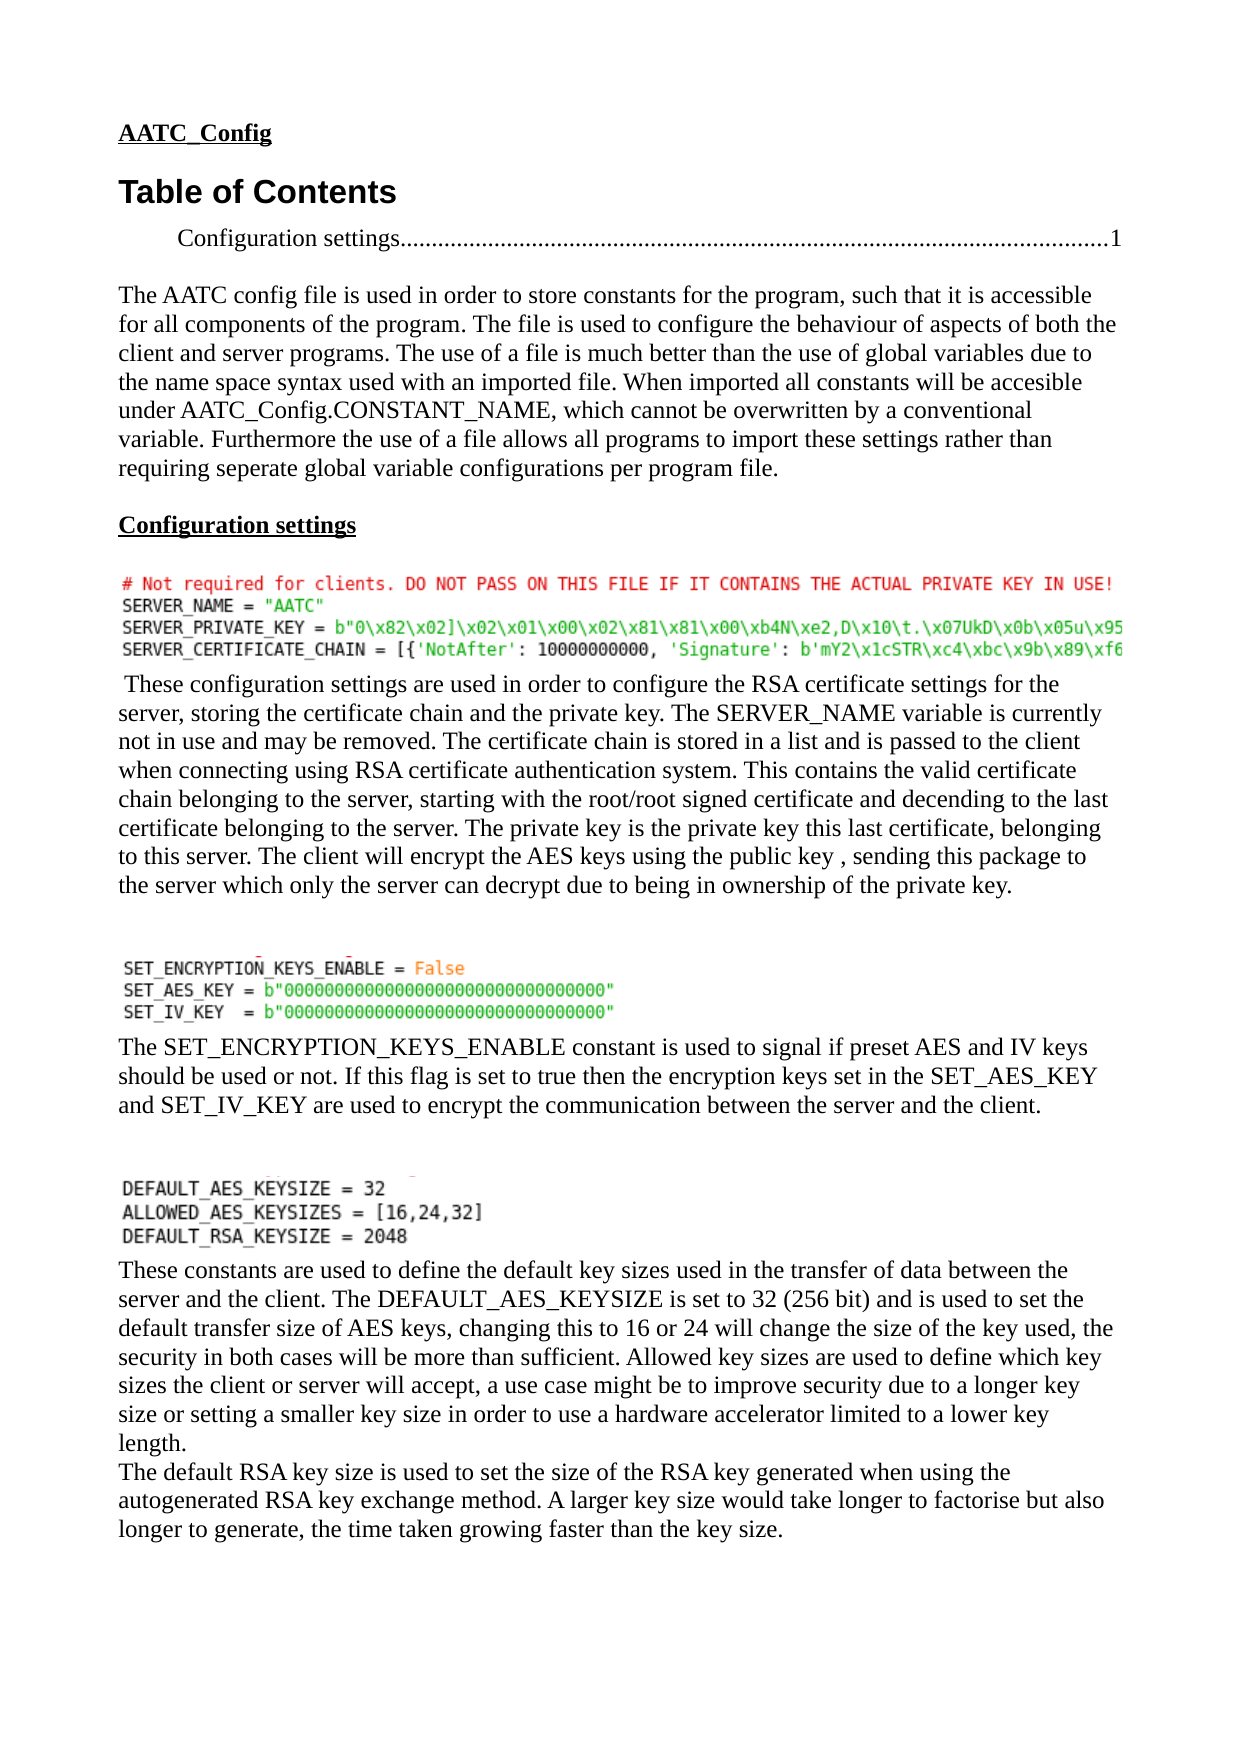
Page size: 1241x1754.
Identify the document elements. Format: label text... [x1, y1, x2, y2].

picture [118, 567, 1123, 669]
subtitle Table of Contents [118, 172, 1122, 210]
text These constants are used to define the default key sizes used in the transfer of data between the server and the client. The DEFAULT_AES_KEYSIZE is set to 32 (256 bit) and is used to set the default transfer size of AES keys, changing this to 16 or 24 will change the size of the key used, the security in both cases will be more than sufficient. Allowed key sizes are used to define which key sizes the client or server will accept, a use case might be to improve security due to a longer key size or setting a smaller key size in order to use a hardware accelerator limited to a lower key length. [118, 1176, 1122, 1457]
text AATC_Config [118, 118, 1122, 147]
picture [118, 956, 621, 1033]
text Configuration settings [118, 510, 1122, 539]
text The default RSA key size is used to set the size of the RSA key generated when using the autogenerated RSA key exchange method. A larger key size would take longer to factorise but also longer to generate, the time taken growing faster than the key size. [118, 1457, 1122, 1543]
text The SET_ENCRYPTION_KEYS_ENABLE constant is used to signal if preset AES and IV keys should be used or not. If this flag is set to true then the encryption keys set in the SET_AES_KEY and SET_IV_KEY are used to encrypt the communication between the server and the client. [118, 956, 1122, 1118]
picture [118, 1176, 503, 1256]
text Configuration settings 1 [177, 223, 1122, 252]
text The AATC config file is used in order to store constants for the program, such that it is accessible for all components of the program. The file is used to configure the behaviour of aspects of both the client and server programs. The use of a file is much better than the use of global variables due to the name space syntax used with an imported file. When imported all constants will be accesible under AATC_Config.CONSTANT_NAME, which cannot be overwritten by a conventional variable. Furthermore the use of a file allows all programs to import these settings rather than requiring seperate global variable configurations per program file. [118, 280, 1122, 482]
text These configuration settings are used in order to configure the RSA certificate settings for the server, storing the certificate chain and the private key. The SERVER_NAME variable is currently not in use and may be removed. The certificate chain is stored in a list and is passed to the client when connecting using RSA certificate authentication system. This contains the valid certificate chain belonging to the server, starting with the root/root signed certificate and decending to the last certificate belonging to the server. The private key is the private key this last certificate, belonging to this server. The client will encrypt the AES keys using the public key , sending this package to the server which only the server can decrypt due to being in ownership of the private key. [118, 669, 1122, 899]
